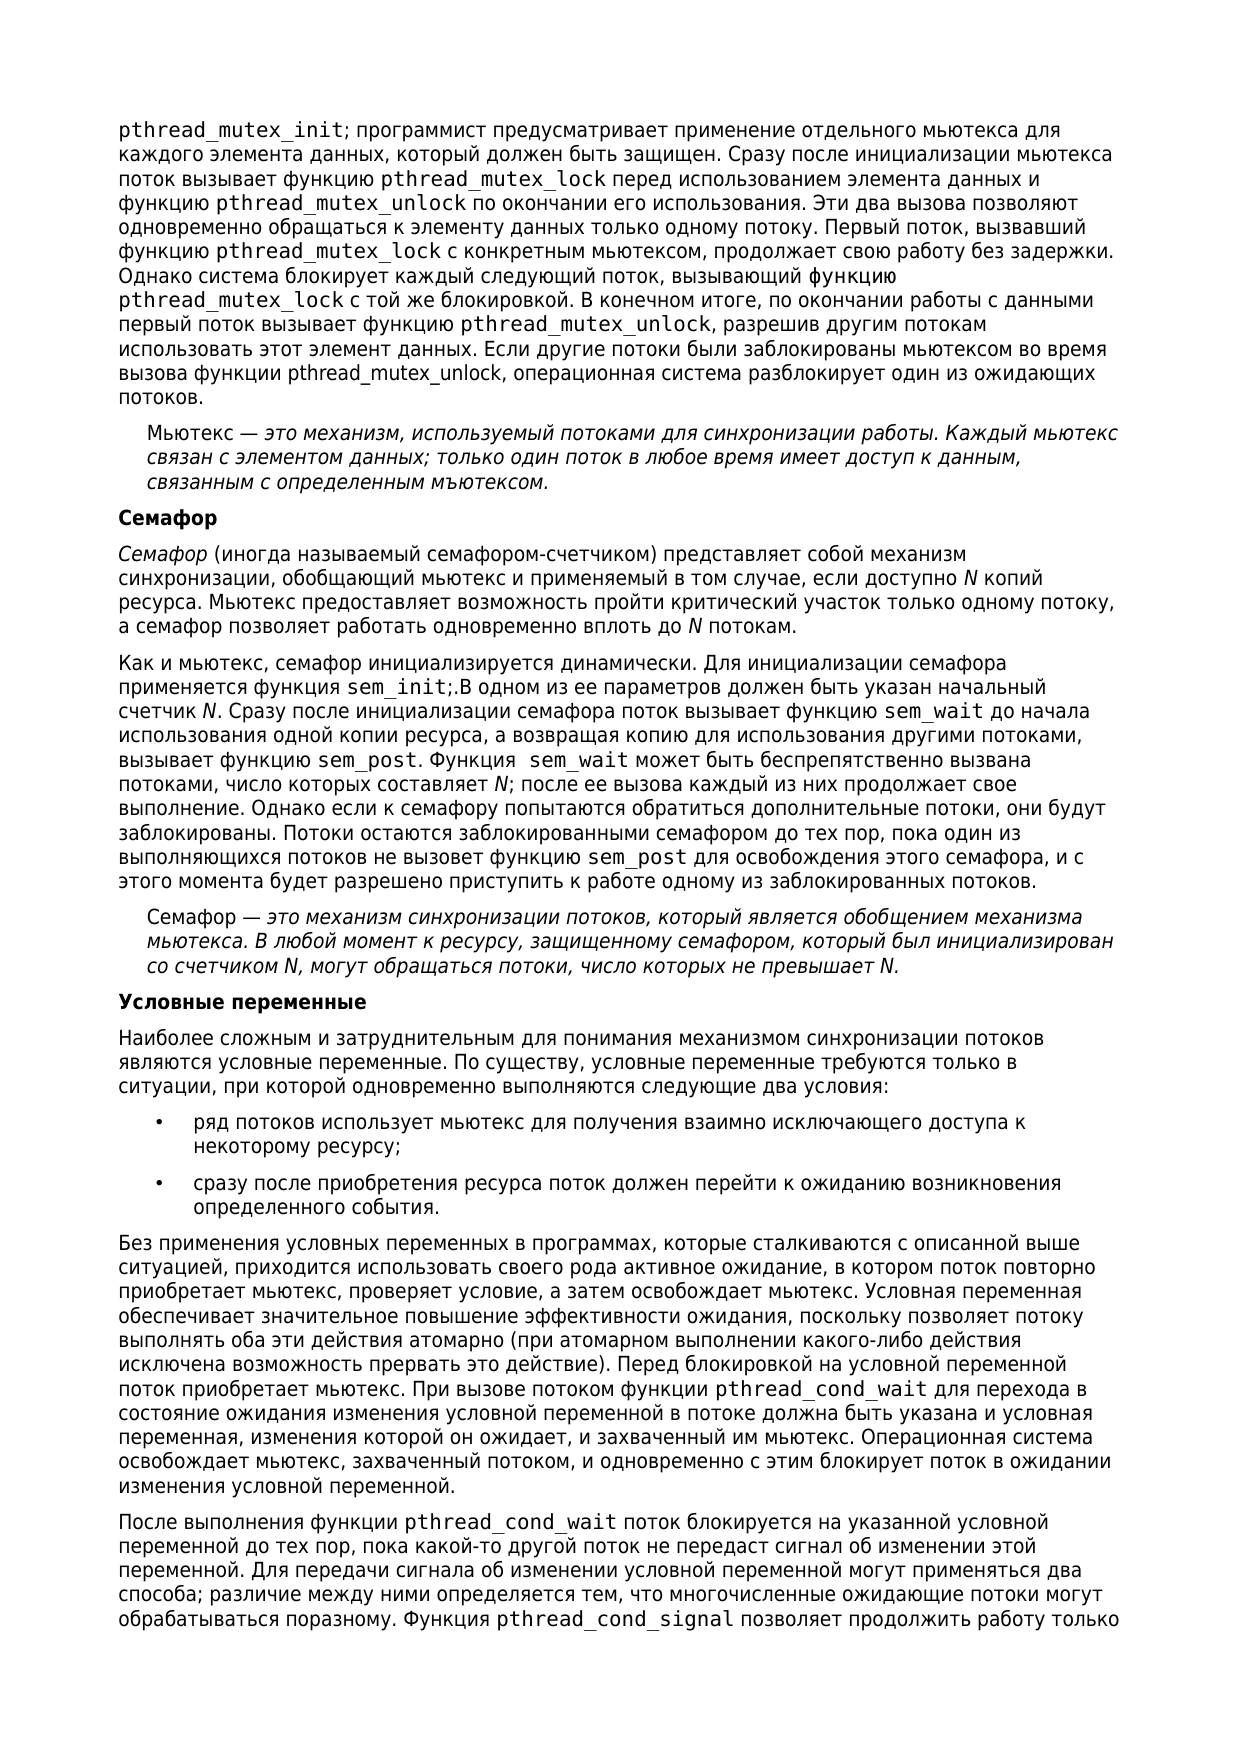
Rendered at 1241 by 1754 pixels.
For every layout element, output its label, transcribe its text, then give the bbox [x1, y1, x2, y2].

text Семафор [118, 506, 1122, 530]
text Семафор (иногда называемый семафором-счетчиком) представляет собой механизм синхронизации, обобщающий мьютекс и применяемый в том случае, если доступно N копий ресурса. Мьютекс предоставляет возможность пройти критический участок только одному потоку, а семафор позволяет работать одновременно вплоть до N потокам. [118, 542, 1122, 639]
text После выполнения функции pthread_cond_wait поток блокируется на указанной условной переменной до тех пор, пока какой-то другой поток не передаст сигнал об изменении этой переменной. Для передачи сигнала об изменении условной переменной могут применяться два способа; различие между ними определяется тем, что многочисленные ожидающие потоки могут обрабатываться поразному. Функция pthread_cond_signal позволяет продолжить работу только [118, 1510, 1122, 1631]
text Как и мьютекс, семафор инициализируется динамически. Для инициализации семафора применяется функция sem_init;.B одном из ее параметров должен быть указан начальный счетчик N. Сразу после инициализации семафора поток вызывает функцию sem_wait до начала использования одной копии ресурса, а возвращая копию для использования другими потоками, вызывает функцию sem_post. Функция sem_wait может быть беспрепятственно вызвана потоками, число которых составляет N; после ее вызова каждый из них продолжает свое выполнение. Однако если к семафору попытаются обратиться дополнительные потоки, они будут заблокированы. Потоки остаются заблокированными семафором до тех пор, пока один из выполняющихся потоков не вызовет функцию sem_post для освобождения этого семафора, и с этого момента будет разрешено приступить к работе одному из заблокированных потоков. [118, 651, 1122, 893]
text Семафор — это механизм синхронизации потоков, который является обобщением механизма мьютекса. В любой момент к ресурсу, защищенному семафором, который был инициализирован со счетчиком N, могут обращаться потоки, число которых не превышает N. [147, 905, 1122, 978]
text Мьютекс — это механизм, используемый потоками для синхронизации работы. Каждый мьютекс связан с элементом данных; только один поток в любое время имеет доступ к данным, связанным с определенным мъютексом. [147, 421, 1122, 494]
text Условные переменные [118, 990, 1122, 1014]
text Без применения условных переменных в программах, которые сталкиваются с описанной выше ситуацией, приходится использовать своего рода активное ожидание, в котором поток повторно приобретает мьютекс, проверяет условие, а затем освобождает мьютекс. Условная переменная обеспечивает значительное повышение эффективности ожидания, поскольку позволяет потоку выполнять оба эти действия атомарно (при атомарном выполнении какого-либо действия исключена возможность прервать это действие). Перед блокировкой на условной переменной поток приобретает мьютекс. При вызове потоком функции pthread_cond_wait для перехода в состояние ожидания изменения условной переменной в потоке должна быть указана и условная переменная, изменения которой он ожидает, и захваченный им мьютекс. Операционная система освобождает мьютекс, захваченный потоком, и одновременно с этим блокирует поток в ожидании изменения условной переменной. [118, 1231, 1122, 1498]
text Наиболее сложным и затруднительным для понимания механизмом синхронизации потоков являются условные переменные. По существу, условные переменные требуются только в ситуации, при которой одновременно выполняются следующие два условия: [118, 1026, 1122, 1098]
list сразу после приобретения ресурса поток должен перейти к ожиданию возникновения определенного события. [156, 1171, 1122, 1219]
text pthread_mutex_init; программист предусматривает применение отдельного мьютекса для каждого элемента данных, который должен быть защищен. Сразу после инициализации мьютекса поток вызывает функцию pthread_mutex_lock перед использованием элемента данных и функцию pthread_mutex_unlock по окончании его использования. Эти два вызова позволяют одновременно обращаться к элементу данных только одному потоку. Первый поток, вызвавший функцию pthread_mutex_lock с конкретным мьютексом, продолжает свою работу без задержки. Однако система блокирует каждый следующий поток, вызывающий функцию pthread_mutex_lock с той же блокировкой. В конечном итоге, по окончании работы с данными первый поток вызывает функцию pthread_mutex_unlock, разрешив другим потокам использовать этот элемент данных. Если другие потоки были заблокированы мьютексом во время вызова функции pthread_mutex_unlock, операционная система разблокирует один из ожидающих потоков. [118, 118, 1122, 409]
list ряд потоков использует мьютекс для получения взаимно исключающего доступа к некоторому ресурсу; [156, 1110, 1122, 1159]
